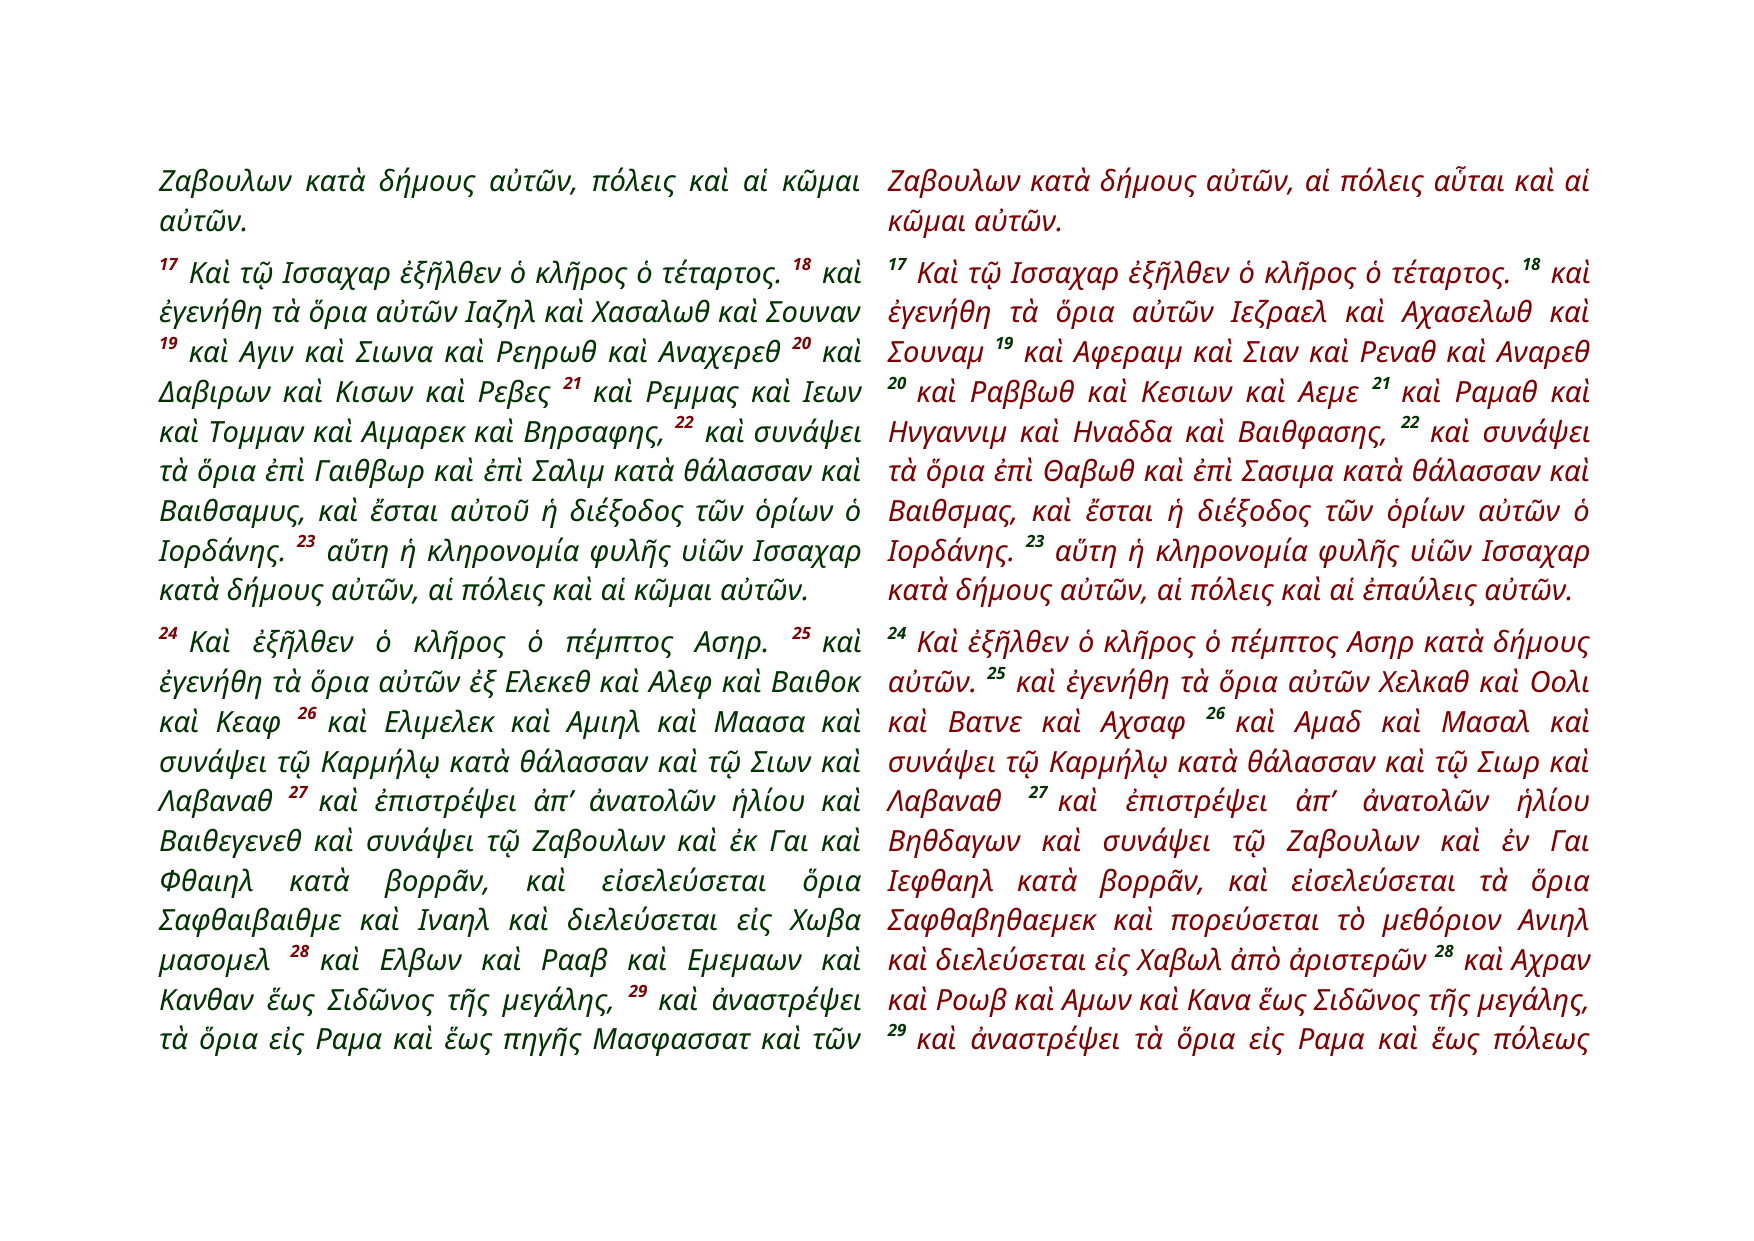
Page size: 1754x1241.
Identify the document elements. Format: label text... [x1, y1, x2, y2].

table_cell 24 Καὶ ἐξῆλθεν ὁ κλῆρος ὁ πέμπτος Ασηρ κατὰ δήμους αὐτῶν. 25 καὶ ἐγενήθη τὰ ὅρια αὐτῶν Χελκαθ καὶ Οολι καὶ Βατνε καὶ Αχσαφ 26 καὶ Αμαδ καὶ Μασαλ καὶ συνάψει τῷ Καρμήλῳ κατὰ θάλασσαν καὶ τῷ Σιωρ καὶ Λαβαναθ 27 καὶ ἐπιστρέψει ἀπ’ ἀνατολῶν ἡλίου Βηθδαγων καὶ συνάψει τῷ Ζαβουλων καὶ ἐν Γαι Ιεφθαηλ κατὰ βορρᾶν, καὶ εἰσελεύσεται τὰ ὅρια Σαφθαβηθαεμεκ καὶ πορεύσεται τὸ μεθόριον Ανιηλ καὶ διελεύσεται εἰς Χαβωλ ἀπὸ ἀριστερῶν 28 καὶ Αχραν καὶ Ροωβ καὶ Αμων καὶ Κανα ἕως Σιδῶνος τῆς μεγάλης, 29 καὶ ἀναστρέψει τὰ ὅρια εἰς Ραμα καὶ ἕως πόλεως [876, 609, 1605, 1058]
table_cell Ζαβουλων κατὰ δήμους αὐτῶν, πόλεις καὶ αἱ κῶμαι αὐτῶν. [148, 148, 876, 239]
table_cell 17 Καὶ τῷ Ισσαχαρ ἐξῆλθεν ὁ κλῆρος ὁ τέταρτος. 18 καὶ ἐγενήθη τὰ ὅρια αὐτῶν Ιεζραελ καὶ Αχασελωθ καὶ Σουναμ 19 καὶ Αφεραιμ καὶ Σιαν καὶ Ρεναθ καὶ Αναρεθ 20 καὶ Ραββωθ καὶ Κεσιων καὶ Αεμε 21 καὶ Ραμαθ καὶ Ηνγαννιμ καὶ Ηναδδα καὶ Βαιθφασης, 22 καὶ συνάψει τὰ ὅρια ἐπὶ Θαβωθ καὶ ἐπὶ Σασιμα κατὰ θάλασσαν καὶ Βαιθσμας, καὶ ἔσται ἡ διέξοδος τῶν ὁρίων αὐτῶν ὁ Ιορδάνης. 23 αὕτη ἡ κληρονομία φυλῆς υἱῶν Ισσαχαρ κατὰ δήμους αὐτῶν, αἱ πόλεις καὶ αἱ ἐπαύλεις αὐτῶν. [876, 240, 1605, 609]
table_cell 17 Καὶ τῷ Ισσαχαρ ἐξῆλθεν ὁ κλῆρος ὁ τέταρτος. 18 καὶ ἐγενήθη τὰ ὅρια αὐτῶν Ιαζηλ καὶ Χασαλωθ καὶ Σουναν 19 καὶ Αγιν καὶ Σιωνα καὶ Ρεηρωθ καὶ Αναχερεθ 20 καὶ Δαβιρων καὶ Κισων καὶ Ρεβες 21 καὶ Ρεμμας καὶ Ιεων καὶ Τομμαν καὶ Αιμαρεκ καὶ Βηρσαφης, 22 καὶ συνάψει τὰ ὅρια ἐπὶ Γαιθβωρ καὶ ἐπὶ Σαλιμ κατὰ θάλασσαν καὶ Βαιθσαμυς, καὶ ἔσται αὐτοῦ ἡ διέξοδος τῶν ὁρίων ὁ Ιορδάνης. 23 αὕτη ἡ κληρονομία φυλῆς υἱῶν Ισσαχαρ κατὰ δήμους αὐτῶν, αἱ πόλεις καὶ αἱ κῶμαι αὐτῶν. [148, 240, 876, 609]
table_cell Ζαβουλων κατὰ δήμους αὐτῶν, αἱ πόλεις αὗται καὶ αἱ κῶμαι αὐτῶν. [876, 148, 1605, 239]
table_cell 24 Καὶ ἐξῆλθεν ὁ κλῆρος ὁ πέμπτος Ασηρ. 25 καὶ ἐγενήθη τὰ ὅρια αὐτῶν ἐξ Ελεκεθ καὶ Αλεφ καὶ Βαιθοκ καὶ Κεαφ 26 καὶ Ελιμελεκ καὶ Αμιηλ καὶ Μαασα καὶ συνάψει τῷ Καρμήλῳ κατὰ θάλασσαν καὶ τῷ Σιων καὶ Λαβαναθ 27 καὶ ἐπιστρέψει ἀπ’ ἀνατολῶν ἡλίου καὶ Βαιθεγενεθ καὶ συνάψει τῷ Ζαβουλων καὶ ἐκ Γαι καὶ Φθαιηλ κατὰ βορρᾶν, καὶ εἰσελεύσεται ὅρια Σαφθαιβαιθμε καὶ Ιναηλ καὶ διελεύσεται εἰς Χωβα μασομελ 28 καὶ Ελβων καὶ Ρααβ καὶ Εμεμαων καὶ Κανθαν ἕως Σιδῶνος τῆς μεγάλης, 29 καὶ ἀναστρέψει τὰ ὅρια εἰς Ραμα καὶ ἕως πηγῆς Μασφασσατ καὶ τῶν [148, 609, 876, 1058]
